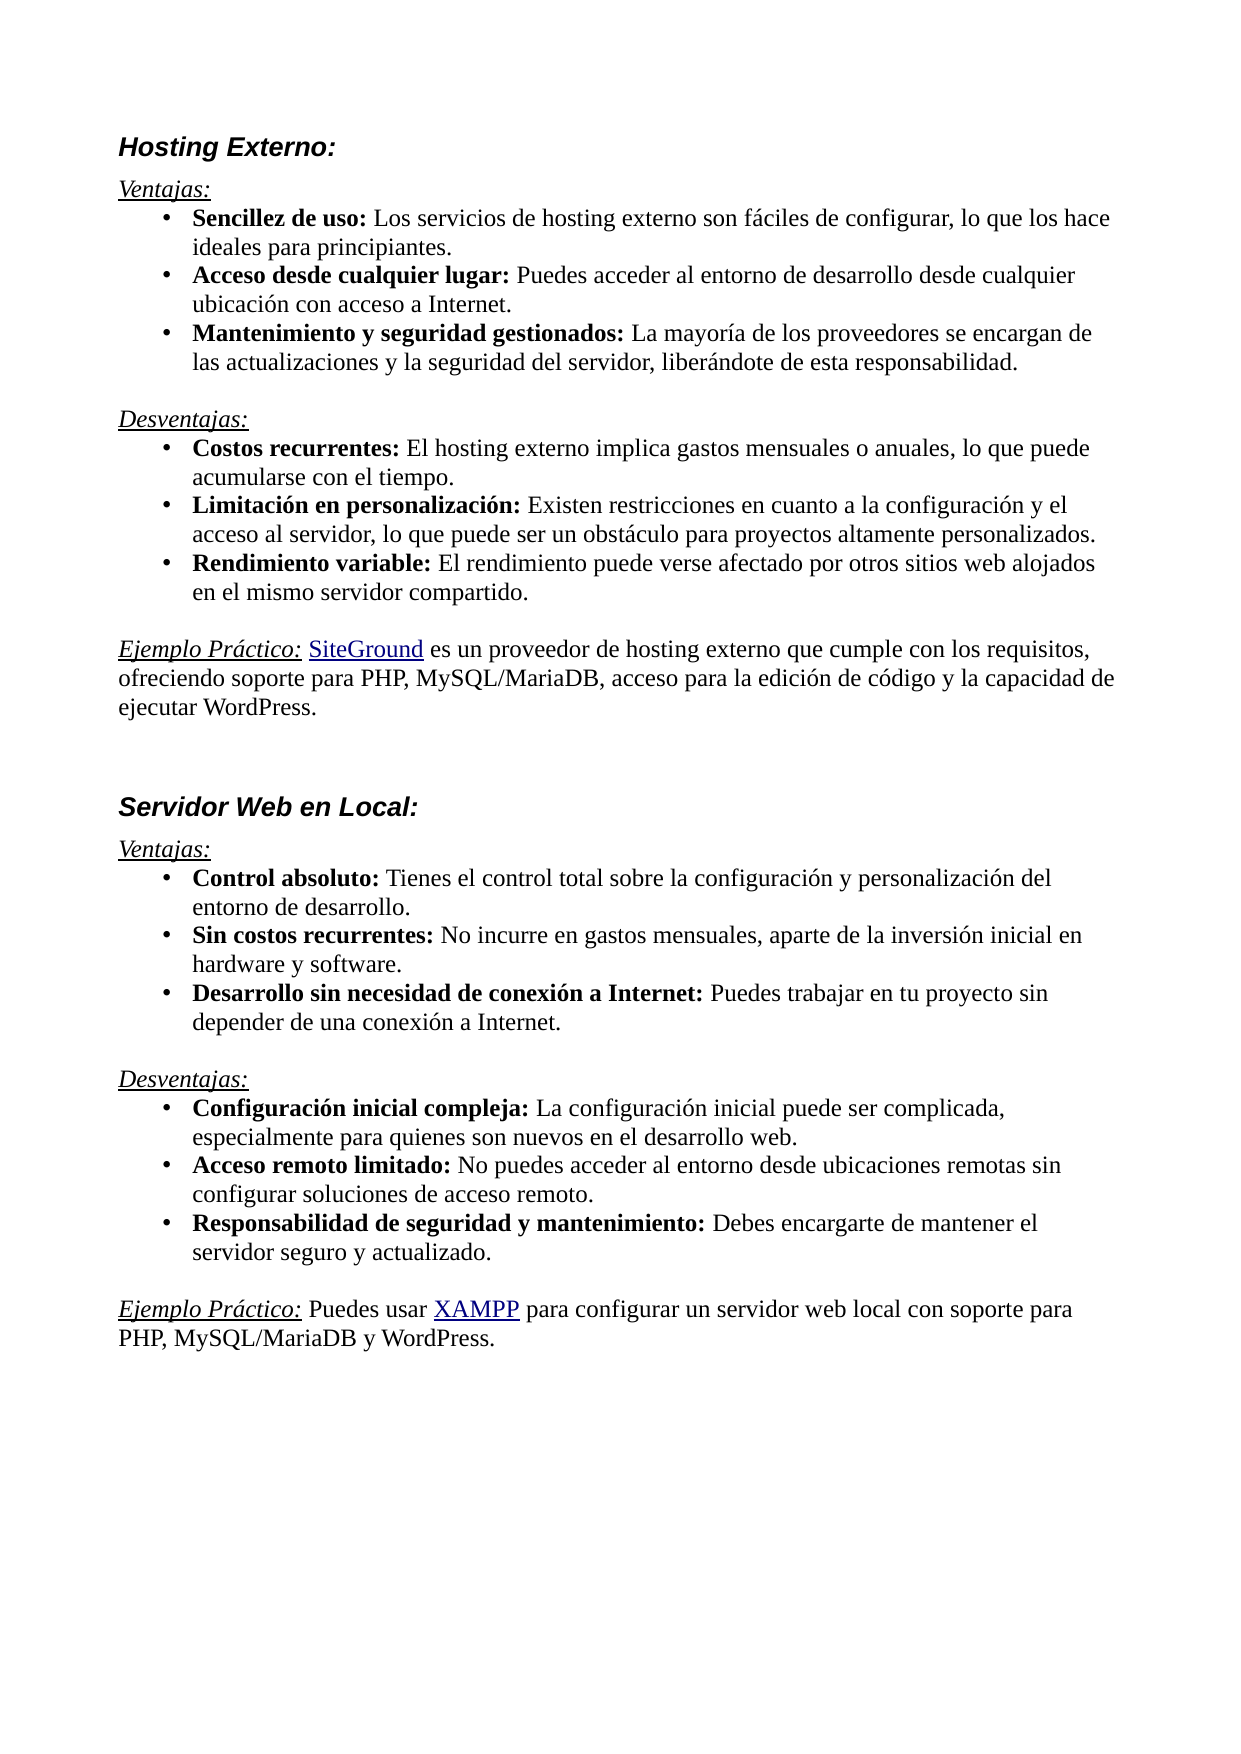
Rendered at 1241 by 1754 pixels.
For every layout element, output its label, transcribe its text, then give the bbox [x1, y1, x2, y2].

list Mantenimiento y seguridad gestionados: La mayoría de los proveedores se encargan de las actualizaciones y la seguridad del servidor, liberándote de esta responsabilidad. [162, 318, 1122, 376]
list Limitación en personalización: Existen restricciones en cuanto a la configuración y el acceso al servidor, lo que puede ser un obstáculo para proyectos altamente personalizados. [162, 491, 1122, 548]
text Ventajas: [118, 174, 1122, 203]
list Acceso desde cualquier lugar: Puedes acceder al entorno de desarrollo desde cualquier ubicación con acceso a Internet. [162, 261, 1122, 318]
text Desventajas: [118, 404, 1122, 433]
list Costos recurrentes: El hosting externo implica gastos mensuales o anuales, lo que puede acumularse con el tiempo. [162, 433, 1122, 491]
text Desventajas: [118, 1064, 1122, 1093]
list Sin costos recurrentes: No incurre en gastos mensuales, aparte de la inversión inicial en hardware y software. [162, 921, 1122, 978]
subtitle Servidor Web en Local: [118, 791, 1122, 822]
subtitle Hosting Externo: [118, 131, 1122, 162]
text Ejemplo Práctico: Puedes usar XAMPP para configurar un servidor web local con soporte para PHP, MySQL/MariaDB y WordPress. [118, 1294, 1122, 1352]
list Desarrollo sin necesidad de conexión a Internet: Puedes trabajar en tu proyecto sin depender de una conexión a Internet. [162, 978, 1122, 1036]
list Responsabilidad de seguridad y mantenimiento: Debes encargarte de mantener el servidor seguro y actualizado. [162, 1208, 1122, 1266]
list Control absoluto: Tienes el control total sobre la configuración y personalización del entorno de desarrollo. [162, 863, 1122, 921]
list Acceso remoto limitado: No puedes acceder al entorno desde ubicaciones remotas sin configurar soluciones de acceso remoto. [162, 1151, 1122, 1208]
list Rendimiento variable: El rendimiento puede verse afectado por otros sitios web alojados en el mismo servidor compartido. [162, 548, 1122, 606]
text Ventajas: [118, 834, 1122, 863]
list Sencillez de uso: Los servicios de hosting externo son fáciles de configurar, lo que los hace ideales para principiantes. [162, 203, 1122, 261]
list Configuración inicial compleja: La configuración inicial puede ser complicada, especialmente para quienes son nuevos en el desarrollo web. [162, 1093, 1122, 1151]
text Ejemplo Práctico: SiteGround es un proveedor de hosting externo que cumple con los requisitos, ofreciendo soporte para PHP, MySQL/MariaDB, acceso para la edición de código y la capacidad de ejecutar WordPress. [118, 634, 1122, 721]
